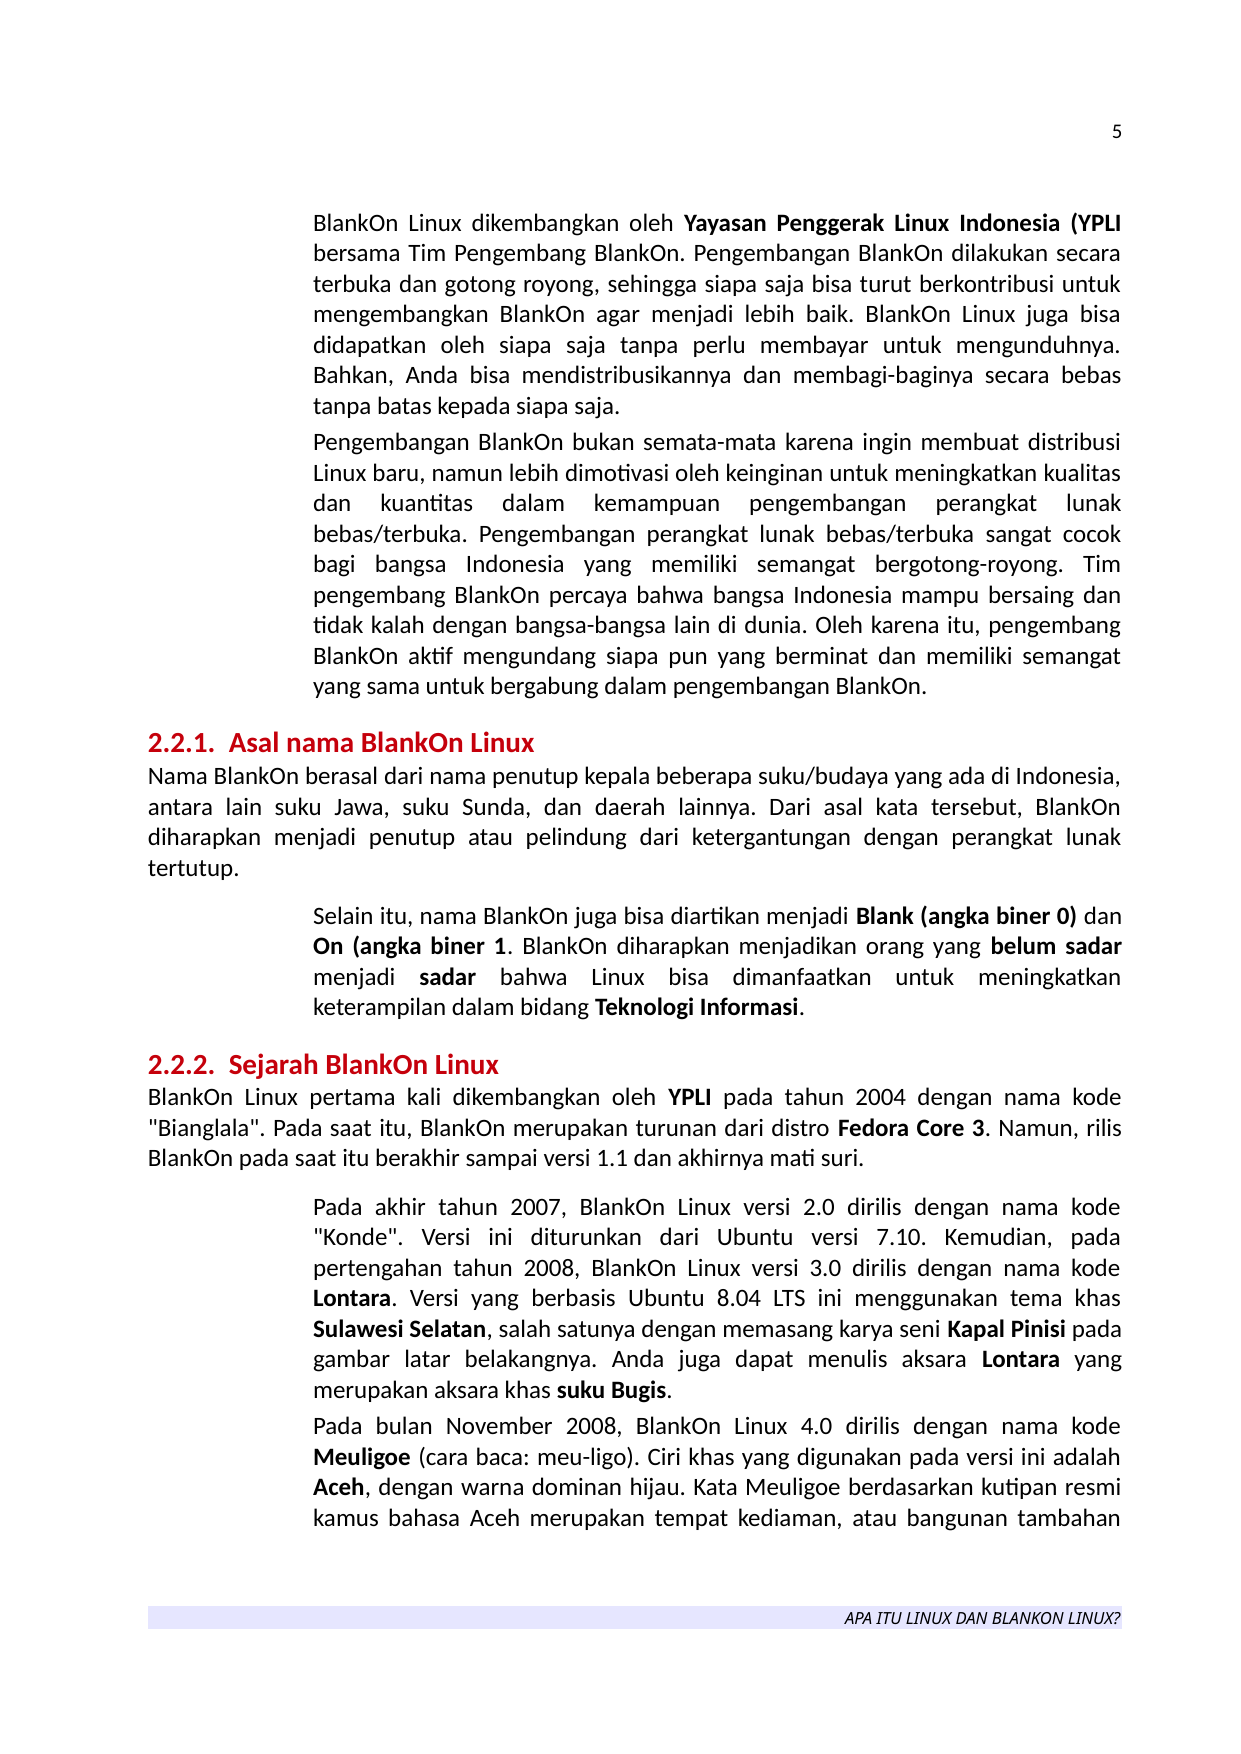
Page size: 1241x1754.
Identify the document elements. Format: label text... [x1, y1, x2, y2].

text BlankOn Linux dikembangkan oleh Yayasan Penggerak Linux Indonesia (YPLI bersama Tim Pengembang BlankOn. Pengembangan BlankOn dilakukan secara terbuka dan gotong royong, sehingga siapa saja bisa turut berkontribusi untuk mengembangkan BlankOn agar menjadi lebih baik. BlankOn Linux juga bisa didapatkan oleh siapa saja tanpa perlu membayar untuk mengunduhnya. Bahkan, Anda bisa mendistribusikannya dan membagi-baginya secara bebas tanpa batas kepada siapa saja. [313, 207, 1122, 420]
text Pada akhir tahun 2007, BlankOn Linux versi 2.0 dirilis dengan nama kode "Konde". Versi ini diturunkan dari Ubuntu versi 7.10. Kemudian, pada pertengahan tahun 2008, BlankOn Linux versi 3.0 dirilis dengan nama kode Lontara. Versi yang berbasis Ubuntu 8.04 LTS ini menggunakan tema khas Sulawesi Selatan, salah satunya dengan memasang karya seni Kapal Pinisi pada gambar latar belakangnya. Anda juga dapat menulis aksara Lontara yang merupakan aksara khas suku Bugis. [313, 1191, 1122, 1404]
text Selain itu, nama BlankOn juga bisa diartikan menjadi Blank (angka biner 0) dan On (angka biner 1. BlankOn diharapkan menjadikan orang yang belum sadar menjadi sadar bahwa Linux bisa dimanfaatkan untuk meningkatkan keterampilan dalam bidang Teknologi Informasi. [313, 900, 1122, 1022]
subtitle Sejarah BlankOn Linux [148, 1046, 1122, 1081]
subtitle Asal nama BlankOn Linux [148, 724, 1122, 760]
text Pada bulan November 2008, BlankOn Linux 4.0 dirilis dengan nama kode Meuligoe (cara baca: meu-ligo). Ciri khas yang digunakan pada versi ini adalah Aceh, dengan warna dominan hijau. Kata Meuligoe berdasarkan kutipan resmi kamus bahasa Aceh merupakan tempat kediaman, atau bangunan tambahan [313, 1410, 1122, 1532]
text Pengembangan BlankOn bukan semata-mata karena ingin membuat distribusi Linux baru, namun lebih dimotivasi oleh keinginan untuk meningkatkan kualitas dan kuantitas dalam kemampuan pengembangan perangkat lunak bebas/terbuka. Pengembangan perangkat lunak bebas/terbuka sangat cocok bagi bangsa Indonesia yang memiliki semangat bergotong-royong. Tim pengembang BlankOn percaya bahwa bangsa Indonesia mampu bersaing dan tidak kalah dengan bangsa-bangsa lain di dunia. Oleh karena itu, pengembang BlankOn aktif mengundang siapa pun yang berminat dan memiliki semangat yang sama untuk bergabung dalam pengembangan BlankOn. [313, 426, 1122, 701]
text Nama BlankOn berasal dari nama penutup kepala beberapa suku/budaya yang ada di Indonesia, antara lain suku Jawa, suku Sunda, dan daerah lainnya. Dari asal kata tersebut, BlankOn diharapkan menjadi penutup atau pelindung dari ketergantungan dengan perangkat lunak tertutup. [148, 760, 1122, 882]
text BlankOn Linux pertama kali dikembangkan oleh YPLI pada tahun 2004 dengan nama kode "Bianglala". Pada saat itu, BlankOn merupakan turunan dari distro Fedora Core 3. Namun, rilis BlankOn pada saat itu berakhir sampai versi 1.1 dan akhirnya mati suri. [148, 1081, 1122, 1173]
